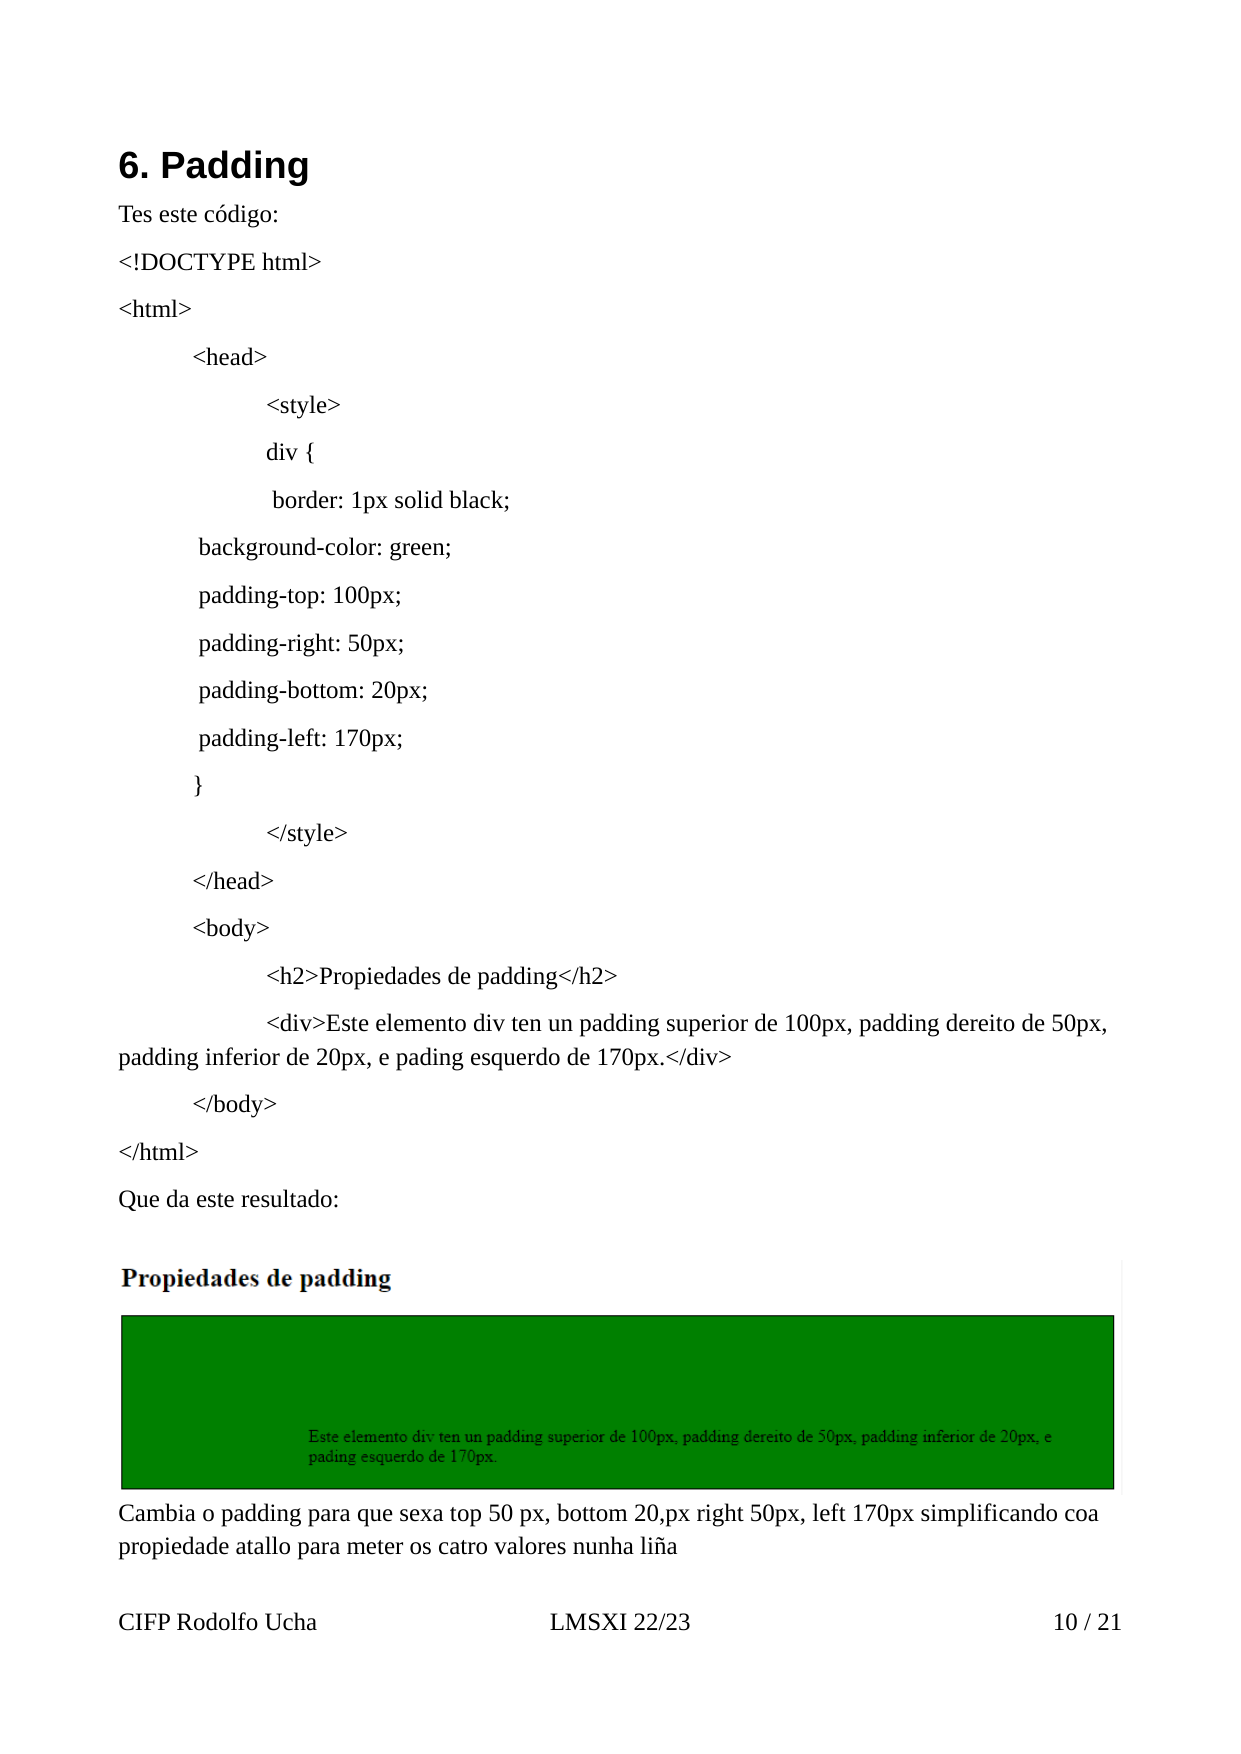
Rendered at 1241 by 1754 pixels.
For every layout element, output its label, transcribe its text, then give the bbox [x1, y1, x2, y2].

text div { [118, 437, 1122, 466]
text padding-right: 50px; [118, 628, 1122, 656]
text background-color: green; [118, 532, 1122, 561]
text <style> [118, 390, 1122, 418]
text <html> [118, 294, 1122, 323]
text } [118, 771, 1122, 799]
text <body> [118, 913, 1122, 942]
text [118, 1232, 1122, 1260]
text Tes este código: [118, 199, 1122, 228]
text <head> [118, 342, 1122, 371]
text Que da este resultado: [118, 1184, 1122, 1213]
text padding-bottom: 20px; [118, 675, 1122, 704]
text padding-left: 170px; [118, 723, 1122, 752]
text Cambia o padding para que sexa top 50 px, bottom 20,px right 50px, left 170px simplificando coa propiedade atallo para meter os catro valores nunha liña [118, 1495, 1122, 1560]
text border: 1px solid black; [118, 485, 1122, 514]
text </head> [118, 866, 1122, 894]
text <div>Este elemento div ten un padding superior de 100px, padding dereito de 50px, padding inferior de 20px, e pading esquerdo de 170px.</div> [118, 1008, 1122, 1070]
subtitle 6. Padding [118, 143, 1122, 187]
picture [118, 1260, 1123, 1495]
text <!DOCTYPE html> [118, 247, 1122, 276]
text padding-top: 100px; [118, 580, 1122, 609]
text </style> [118, 818, 1122, 847]
text <h2>Propiedades de padding</h2> [118, 961, 1122, 990]
text </html> [118, 1137, 1122, 1166]
text </body> [118, 1089, 1122, 1118]
